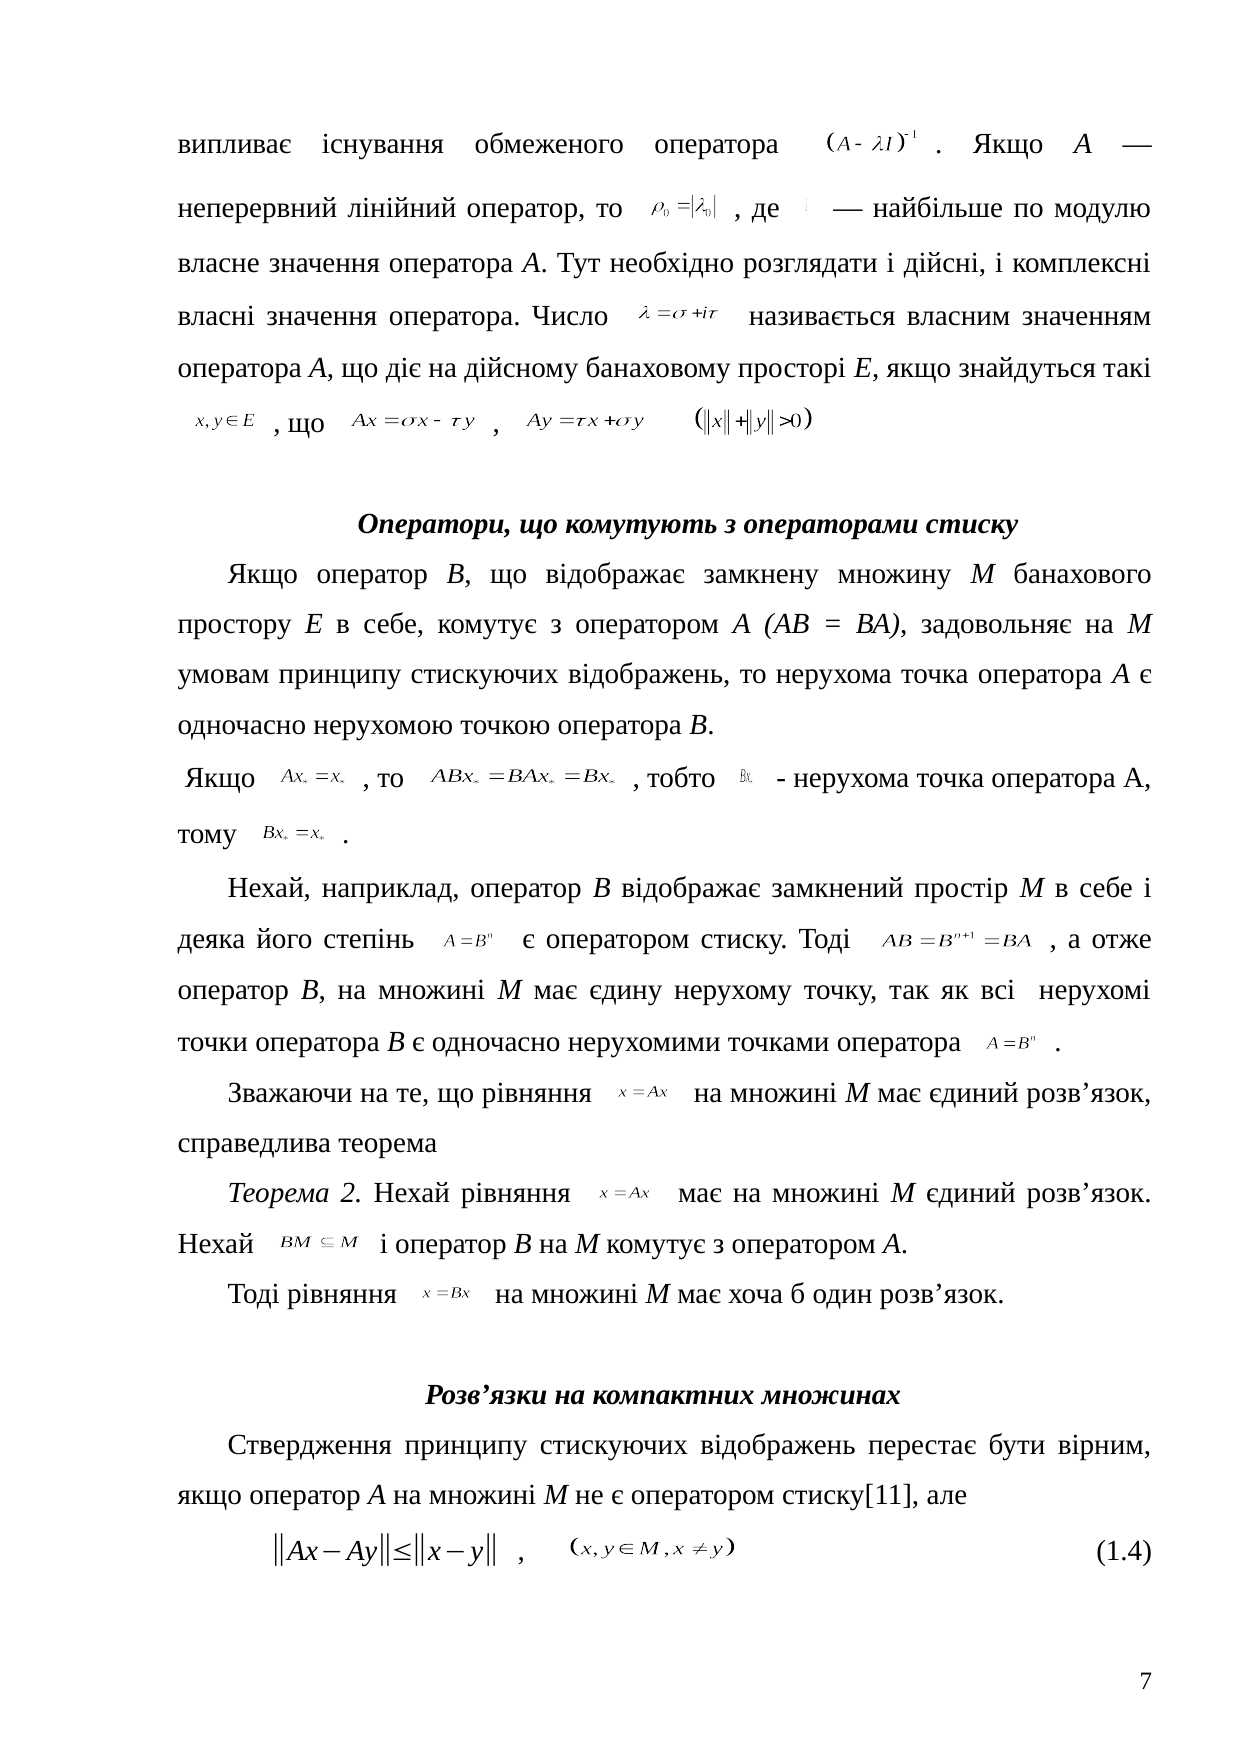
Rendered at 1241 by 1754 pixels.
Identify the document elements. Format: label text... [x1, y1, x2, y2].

text Якщо оператор В, що відображає замкнену множину М банахового простору Е в себе, комутує з оператором А (АВ = ВА), задовольняє на М умовам принципу стискуючих відображень, то нерухома точка оператора А є одночасно нерухомою точкою оператора В. [177, 556, 1152, 741]
text Теорема 2. Нехай рівняння має на множині М єдиний розв’язок. Нехай і оператор В на М комутує з оператором А. [177, 1176, 1152, 1259]
text Розв’язки на компактних множинах [177, 1377, 1152, 1410]
text , (1.4) [750, 1528, 1152, 1572]
text Нехай, наприклад, оператор В відображає замкнений простір М в себе і деяка його степінь є оператором стиску. Тоді , а отже оператор В, на множині М має єдину нерухому точку, так як всі нерухомі точки оператора В є одночасно нерухомими точками оператора . [177, 870, 1152, 1058]
text Ствердження принципу стискуючих відображень перестає бути вірним, якщо оператор А на множині М не є оператором стиску[11], але [177, 1427, 1152, 1511]
text Якщо , то , тобто - нерухома точка оператора А, тому . [177, 757, 1152, 853]
text Зважаючи на те, що рівняння на множині М має єдиний розв’язок, справедлива теорема [177, 1075, 1152, 1159]
text випливає існування обмеженого оператора . Якщо А — неперервний лінійний оператор, то , де — найбільше по модулю власне значення оператора А. Тут необхідно розглядати і дійсні, і комплексні власні значення оператора. Число називається власним значенням оператора А, що діє на дійсному банаховому просторі Е, якщо знайдуться такі , що , [177, 118, 1152, 446]
text Оператори, що комутують з операторами стиску [177, 506, 1152, 539]
text Тоді рівняння на множині М має хоча б один розв’язок. [177, 1276, 1152, 1310]
text , (1.4) [177, 1528, 552, 1572]
